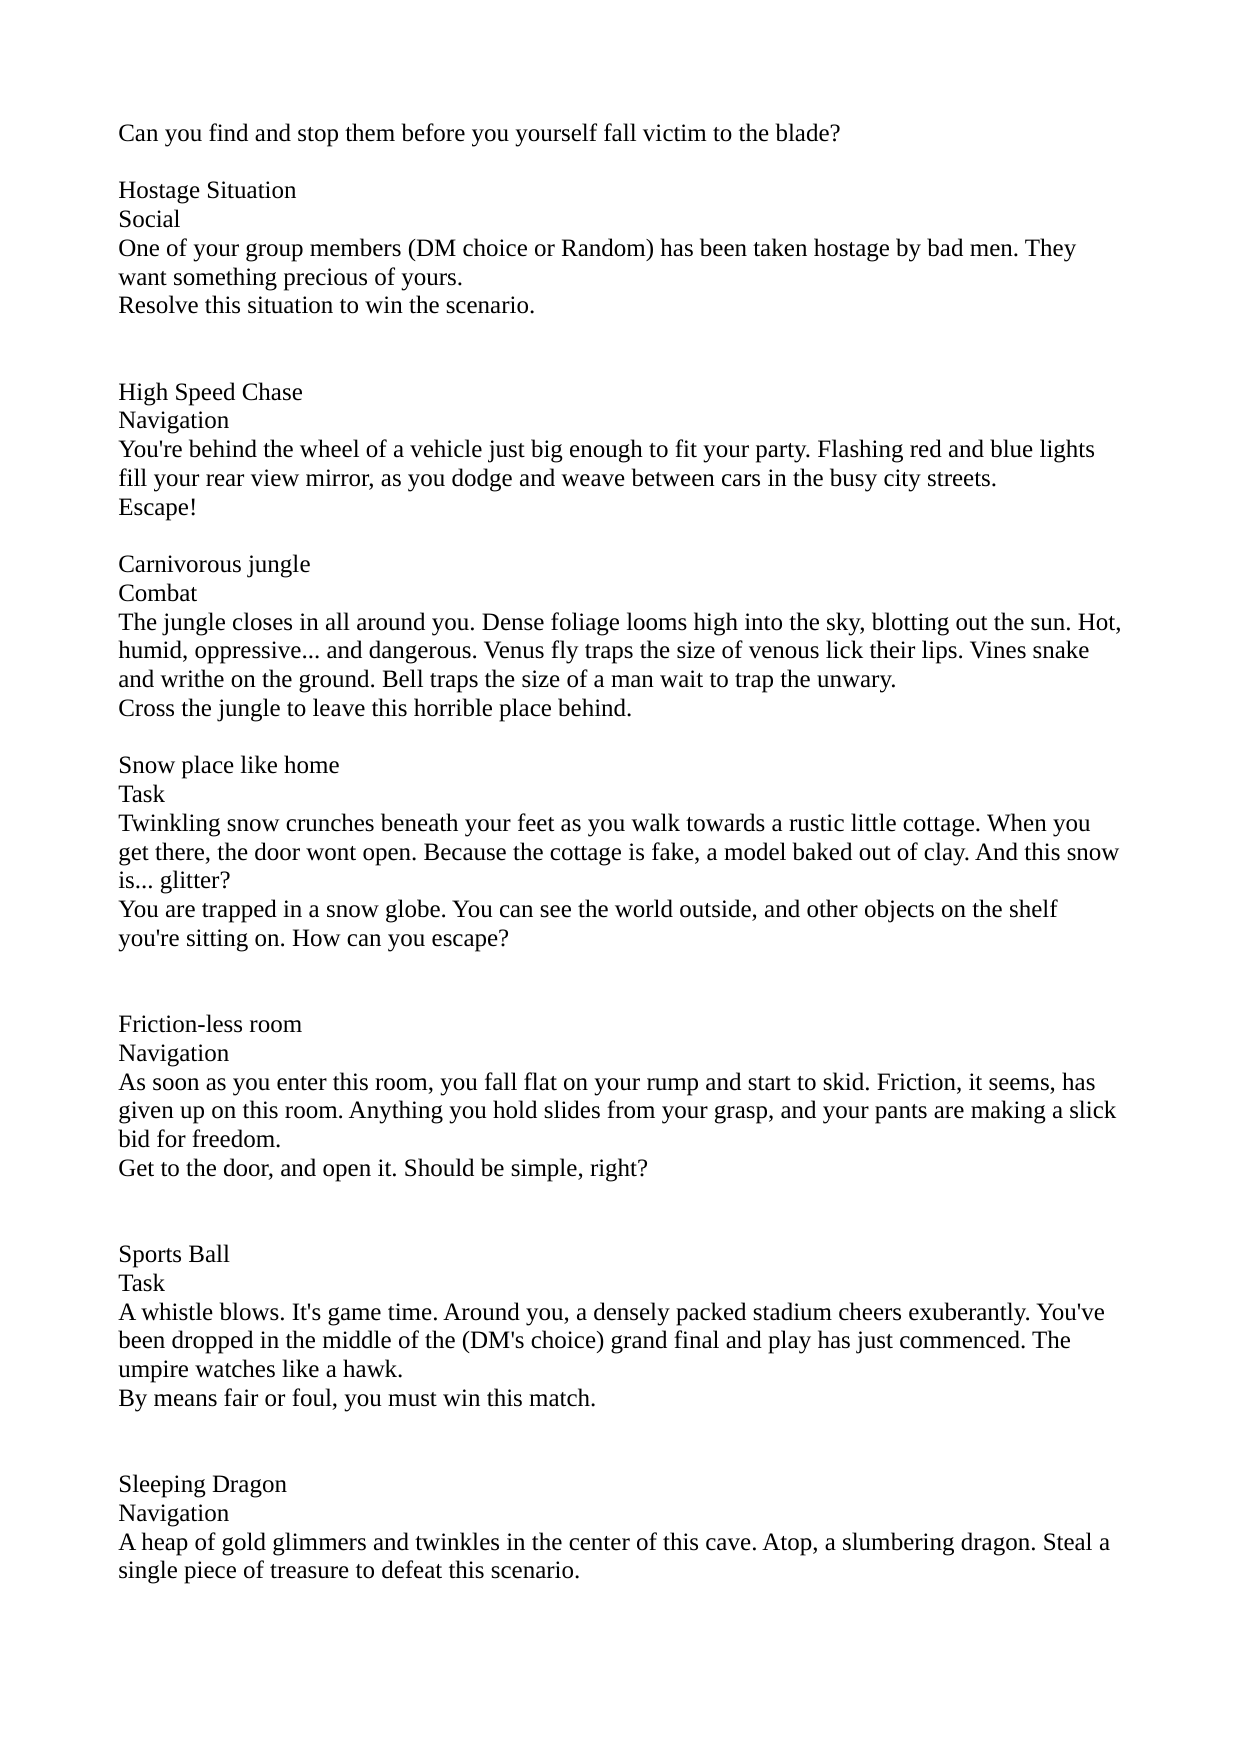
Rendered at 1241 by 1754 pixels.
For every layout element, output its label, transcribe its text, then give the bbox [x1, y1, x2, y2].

text Hostage Situation [118, 176, 1122, 204]
text Snow place like home [118, 751, 1122, 779]
text Sports Ball [118, 1239, 1122, 1268]
text Task [118, 1268, 1122, 1297]
text Escape! [118, 492, 1122, 521]
text You're behind the wheel of a vehicle just big enough to fit your party. Flashing red and blue lights fill your rear view mirror, as you dodge and weave between cars in the busy city streets. [118, 434, 1122, 492]
text High Speed Chase [118, 377, 1122, 406]
text Can you find and stop them before you yourself fall victim to the blade? [118, 118, 1122, 147]
text Navigation [118, 1498, 1122, 1527]
text Cross the jungle to leave this horrible place behind. [118, 693, 1122, 722]
text As soon as you enter this room, you fall flat on your rump and start to skid. Friction, it seems, has given up on this room. Anything you hold slides from your grasp, and your pants are making a slick bid for freedom. [118, 1067, 1122, 1153]
text A whistle blows. It's game time. Around you, a densely packed stadium cheers exuberantly. You've been dropped in the middle of the (DM's choice) grand final and play has just commenced. The umpire watches like a hawk. [118, 1297, 1122, 1383]
text Friction-less room [118, 1009, 1122, 1038]
text Sleeping Dragon [118, 1469, 1122, 1498]
text Get to the door, and open it. Should be simple, right? [118, 1153, 1122, 1182]
text Twinkling snow crunches beneath your feet as you walk towards a rustic little cottage. When you get there, the door wont open. Because the cottage is fake, a model baked out of clay. And this snow is... glitter? You are trapped in a snow globe. You can see the world outside, and other objects on the shelf you're sitting on. How can you escape? [118, 808, 1122, 952]
text Social [118, 204, 1122, 233]
text Task [118, 779, 1122, 808]
text Resolve this situation to win the scenario. [118, 291, 1122, 319]
text Navigation [118, 406, 1122, 434]
text By means fair or foul, you must win this match. [118, 1383, 1122, 1412]
text Carnivorous jungle [118, 549, 1122, 578]
text Navigation [118, 1038, 1122, 1067]
text A heap of gold glimmers and twinkles in the center of this cave. Atop, a slumbering dragon. Steal a single piece of treasure to defeat this scenario. [118, 1527, 1122, 1584]
text Combat [118, 578, 1122, 607]
text One of your group members (DM choice or Random) has been taken hostage by bad men. They want something precious of yours. [118, 233, 1122, 291]
text The jungle closes in all around you. Dense foliage looms high into the sky, blotting out the sun. Hot, humid, oppressive... and dangerous. Venus fly traps the size of venous lick their lips. Vines snake and writhe on the ground. Bell traps the size of a man wait to trap the unwary. [118, 607, 1122, 693]
